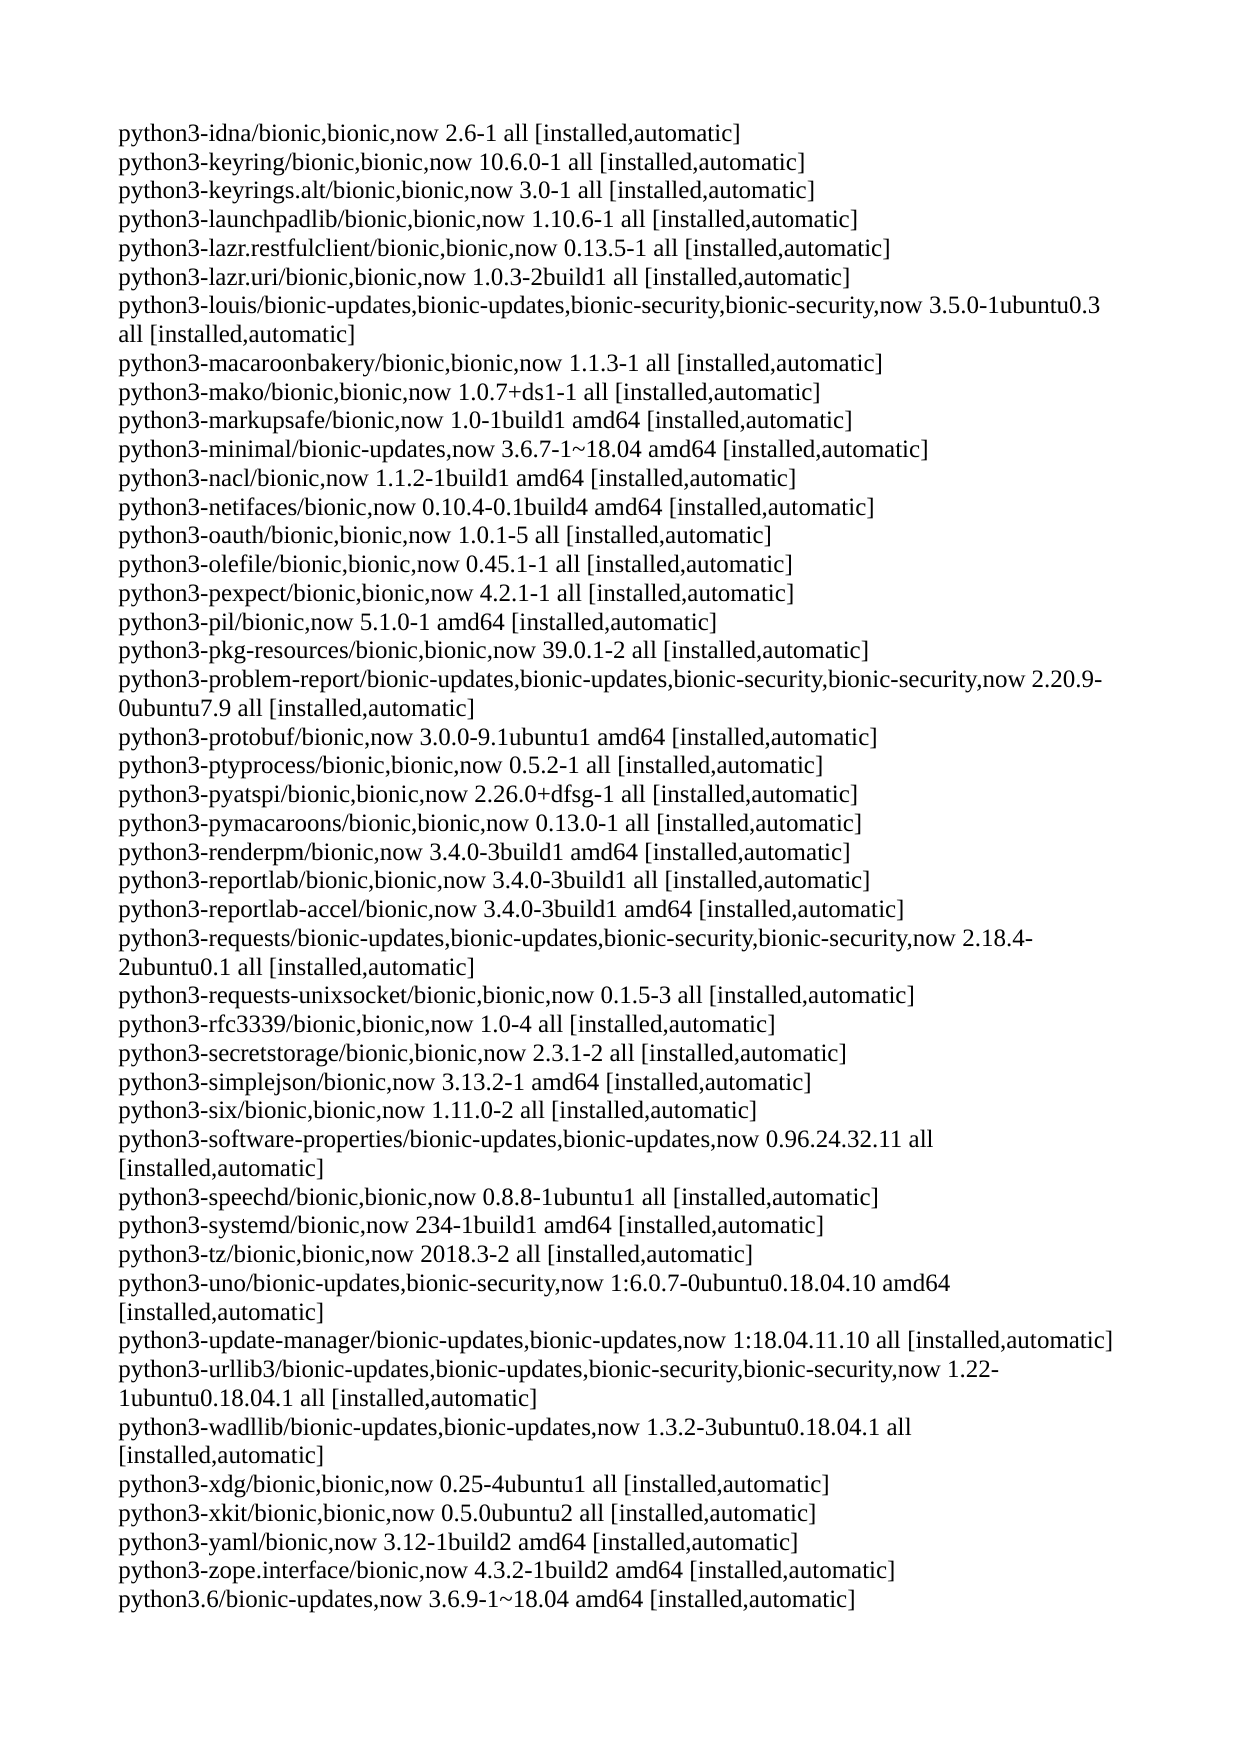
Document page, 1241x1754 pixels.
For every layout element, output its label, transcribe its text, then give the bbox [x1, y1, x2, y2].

text python3-renderpm/bionic,now 3.4.0-3build1 amd64 [installed,automatic] [118, 837, 1122, 866]
text python3-xkit/bionic,bionic,now 0.5.0ubuntu2 all [installed,automatic] [118, 1498, 1122, 1527]
text python3-netifaces/bionic,now 0.10.4-0.1build4 amd64 [installed,automatic] [118, 492, 1122, 521]
text python3.6/bionic-updates,now 3.6.9-1~18.04 amd64 [installed,automatic] [118, 1584, 1122, 1613]
text python3-ptyprocess/bionic,bionic,now 0.5.2-1 all [installed,automatic] [118, 751, 1122, 779]
text python3-pexpect/bionic,bionic,now 4.2.1-1 all [installed,automatic] [118, 578, 1122, 607]
text python3-markupsafe/bionic,now 1.0-1build1 amd64 [installed,automatic] [118, 406, 1122, 434]
text python3-software-properties/bionic-updates,bionic-updates,now 0.96.24.32.11 all [installed,automatic] [118, 1124, 1122, 1182]
text python3-urllib3/bionic-updates,bionic-updates,bionic-security,bionic-security,now 1.22-1ubuntu0.18.04.1 all [installed,automatic] [118, 1354, 1122, 1412]
text python3-pkg-resources/bionic,bionic,now 39.0.1-2 all [installed,automatic] [118, 636, 1122, 664]
text python3-systemd/bionic,now 234-1build1 amd64 [installed,automatic] [118, 1211, 1122, 1239]
text python3-secretstorage/bionic,bionic,now 2.3.1-2 all [installed,automatic] [118, 1038, 1122, 1067]
text python3-zope.interface/bionic,now 4.3.2-1build2 amd64 [installed,automatic] [118, 1556, 1122, 1584]
text python3-louis/bionic-updates,bionic-updates,bionic-security,bionic-security,now 3.5.0-1ubuntu0.3 all [installed,automatic] [118, 291, 1122, 348]
text python3-xdg/bionic,bionic,now 0.25-4ubuntu1 all [installed,automatic] [118, 1469, 1122, 1498]
text python3-olefile/bionic,bionic,now 0.45.1-1 all [installed,automatic] [118, 549, 1122, 578]
text python3-idna/bionic,bionic,now 2.6-1 all [installed,automatic] [118, 118, 1122, 147]
text python3-tz/bionic,bionic,now 2018.3-2 all [installed,automatic] [118, 1239, 1122, 1268]
text python3-lazr.restfulclient/bionic,bionic,now 0.13.5-1 all [installed,automatic] [118, 233, 1122, 262]
text python3-nacl/bionic,now 1.1.2-1build1 amd64 [installed,automatic] [118, 463, 1122, 492]
text python3-wadllib/bionic-updates,bionic-updates,now 1.3.2-3ubuntu0.18.04.1 all [installed,automatic] [118, 1412, 1122, 1469]
text python3-six/bionic,bionic,now 1.11.0-2 all [installed,automatic] [118, 1096, 1122, 1124]
text python3-protobuf/bionic,now 3.0.0-9.1ubuntu1 amd64 [installed,automatic] [118, 722, 1122, 751]
text python3-minimal/bionic-updates,now 3.6.7-1~18.04 amd64 [installed,automatic] [118, 434, 1122, 463]
text python3-yaml/bionic,now 3.12-1build2 amd64 [installed,automatic] [118, 1527, 1122, 1556]
text python3-reportlab-accel/bionic,now 3.4.0-3build1 amd64 [installed,automatic] [118, 894, 1122, 923]
text python3-keyrings.alt/bionic,bionic,now 3.0-1 all [installed,automatic] [118, 176, 1122, 204]
text python3-update-manager/bionic-updates,bionic-updates,now 1:18.04.11.10 all [installed,automatic] [118, 1326, 1122, 1354]
text python3-requests/bionic-updates,bionic-updates,bionic-security,bionic-security,now 2.18.4-2ubuntu0.1 all [installed,automatic] [118, 923, 1122, 981]
text python3-rfc3339/bionic,bionic,now 1.0-4 all [installed,automatic] [118, 1009, 1122, 1038]
text python3-problem-report/bionic-updates,bionic-updates,bionic-security,bionic-security,now 2.20.9-0ubuntu7.9 all [installed,automatic] [118, 664, 1122, 722]
text python3-reportlab/bionic,bionic,now 3.4.0-3build1 all [installed,automatic] [118, 866, 1122, 894]
text python3-lazr.uri/bionic,bionic,now 1.0.3-2build1 all [installed,automatic] [118, 262, 1122, 291]
text python3-keyring/bionic,bionic,now 10.6.0-1 all [installed,automatic] [118, 147, 1122, 176]
text python3-pyatspi/bionic,bionic,now 2.26.0+dfsg-1 all [installed,automatic] [118, 779, 1122, 808]
text python3-speechd/bionic,bionic,now 0.8.8-1ubuntu1 all [installed,automatic] [118, 1182, 1122, 1211]
text python3-oauth/bionic,bionic,now 1.0.1-5 all [installed,automatic] [118, 521, 1122, 549]
text python3-simplejson/bionic,now 3.13.2-1 amd64 [installed,automatic] [118, 1067, 1122, 1096]
text python3-mako/bionic,bionic,now 1.0.7+ds1-1 all [installed,automatic] [118, 377, 1122, 406]
text python3-pil/bionic,now 5.1.0-1 amd64 [installed,automatic] [118, 607, 1122, 636]
text python3-uno/bionic-updates,bionic-security,now 1:6.0.7-0ubuntu0.18.04.10 amd64 [installed,automatic] [118, 1268, 1122, 1326]
text python3-pymacaroons/bionic,bionic,now 0.13.0-1 all [installed,automatic] [118, 808, 1122, 837]
text python3-macaroonbakery/bionic,bionic,now 1.1.3-1 all [installed,automatic] [118, 348, 1122, 377]
text python3-requests-unixsocket/bionic,bionic,now 0.1.5-3 all [installed,automatic] [118, 981, 1122, 1009]
text python3-launchpadlib/bionic,bionic,now 1.10.6-1 all [installed,automatic] [118, 204, 1122, 233]
